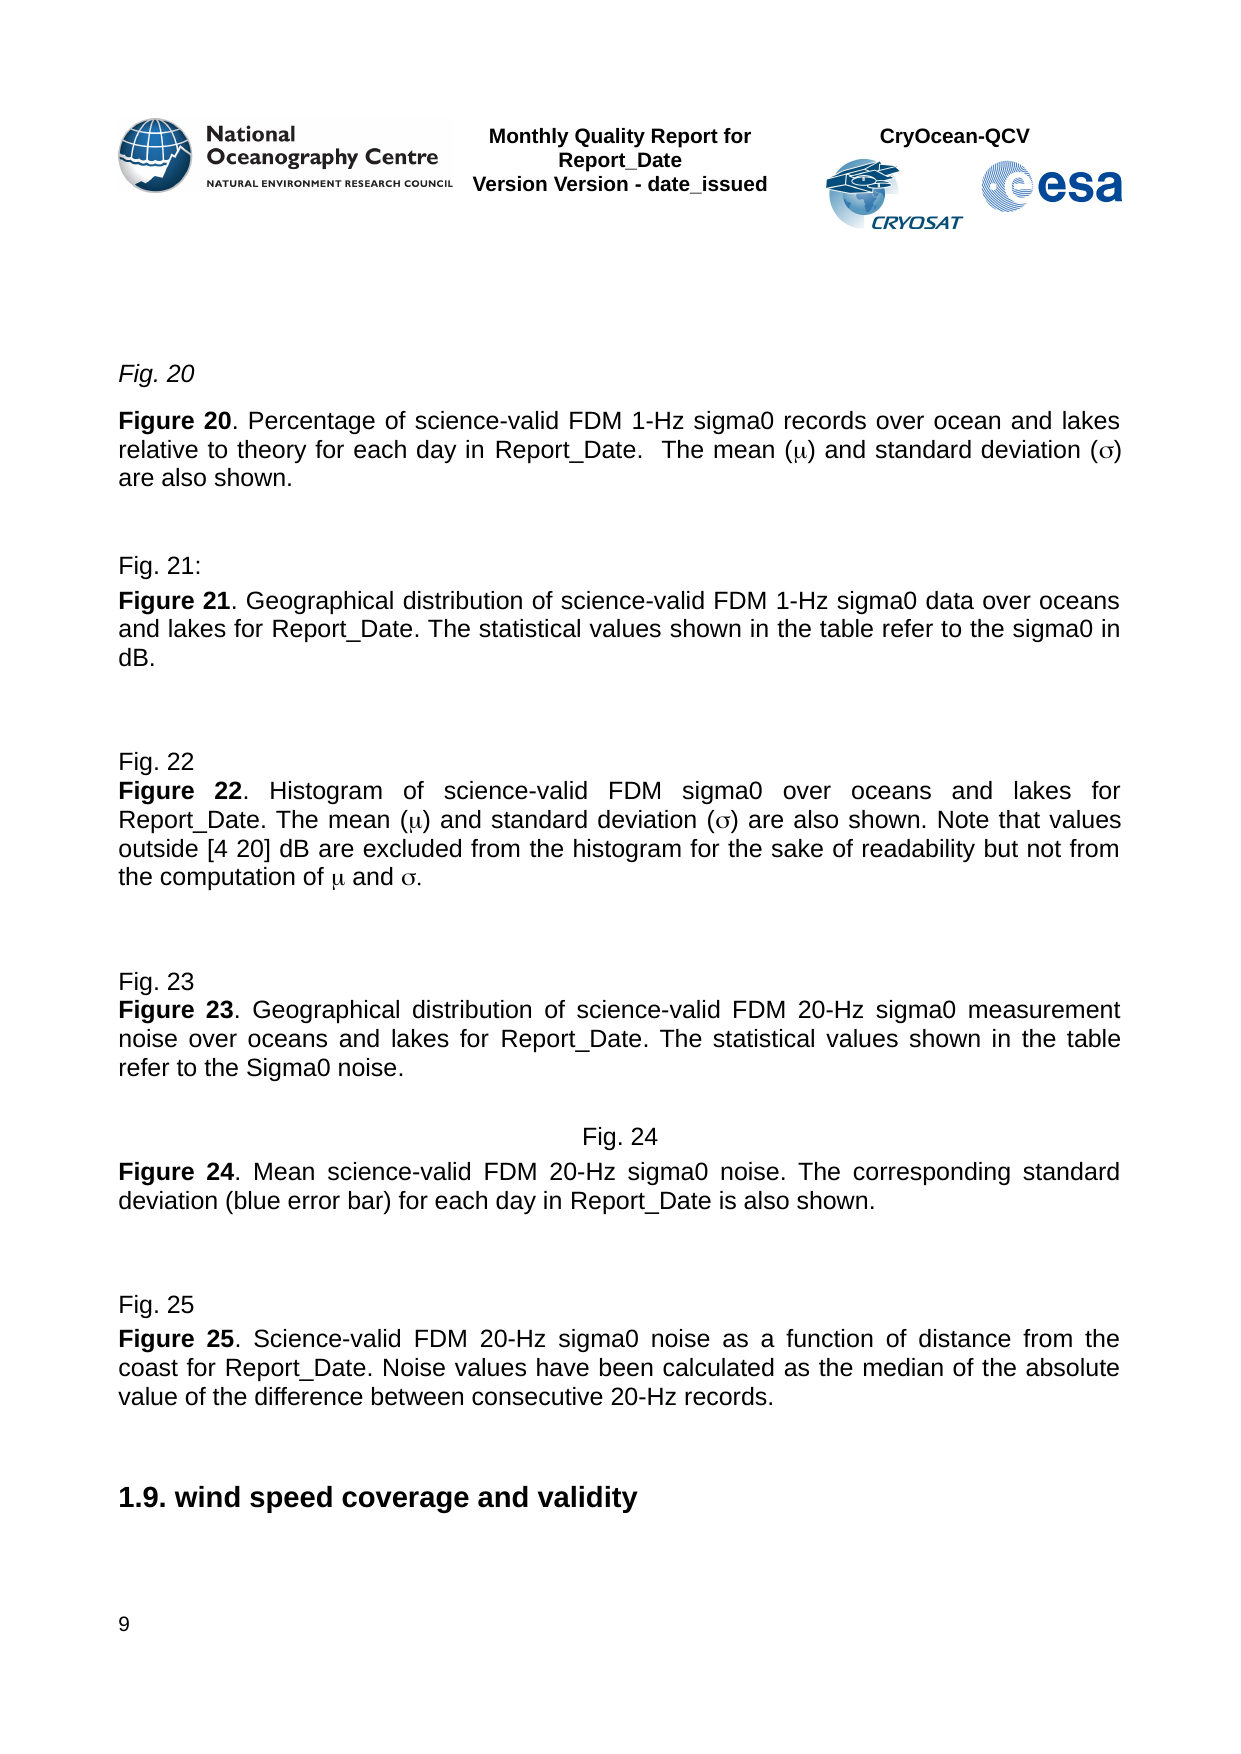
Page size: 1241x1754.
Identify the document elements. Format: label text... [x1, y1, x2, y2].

text Figure 23. Geographical distribution of science-valid FDM 20-Hz sigma0 measurement noise over oceans and lakes for Report_Date. The statistical values shown in the table refer to the Sigma0 noise. [118, 995, 1122, 1082]
text Fig. 25 [118, 1290, 1122, 1318]
text Figure 25. Science-valid FDM 20-Hz sigma0 noise as a function of distance from the coast for Report_Date. Noise values have been calculated as the median of the absolute value of the difference between consecutive 20-Hz records. [118, 1324, 1122, 1411]
picture [981, 159, 1123, 212]
picture [826, 159, 964, 229]
picture [118, 118, 453, 193]
text 1.9. wind speed coverage and validity [118, 1480, 1122, 1513]
text Fig. 23 [118, 967, 1122, 995]
text Fig. 22 [118, 747, 1122, 776]
text Fig. 20 [118, 359, 1122, 388]
text Figure 24. Mean science-valid FDM 20-Hz sigma0 noise. The corresponding standard deviation (blue error bar) for each day in Report_Date is also shown. [118, 1157, 1122, 1214]
text Fig. 24 [118, 1122, 1122, 1151]
text Figure 22. Histogram of science-valid FDM sigma0 over oceans and lakes for Report_Date. The mean (μ) and standard deviation (σ) are also shown. Note that values outside [4 20] dB are excluded from the histogram for the sake of readability but not from the computation of μ and σ. [118, 776, 1122, 891]
text Figure 20. Percentage of science-valid FDM 1-Hz sigma0 records over ocean and lakes relative to theory for each day in Report_Date. The mean (μ) and standard deviation (σ) are also shown. [118, 406, 1122, 492]
text Fig. 21: [118, 551, 1122, 580]
text Figure 21. Geographical distribution of science-valid FDM 1-Hz sigma0 data over oceans and lakes for Report_Date. The statistical values shown in the table refer to the sigma0 in dB. [118, 586, 1122, 672]
